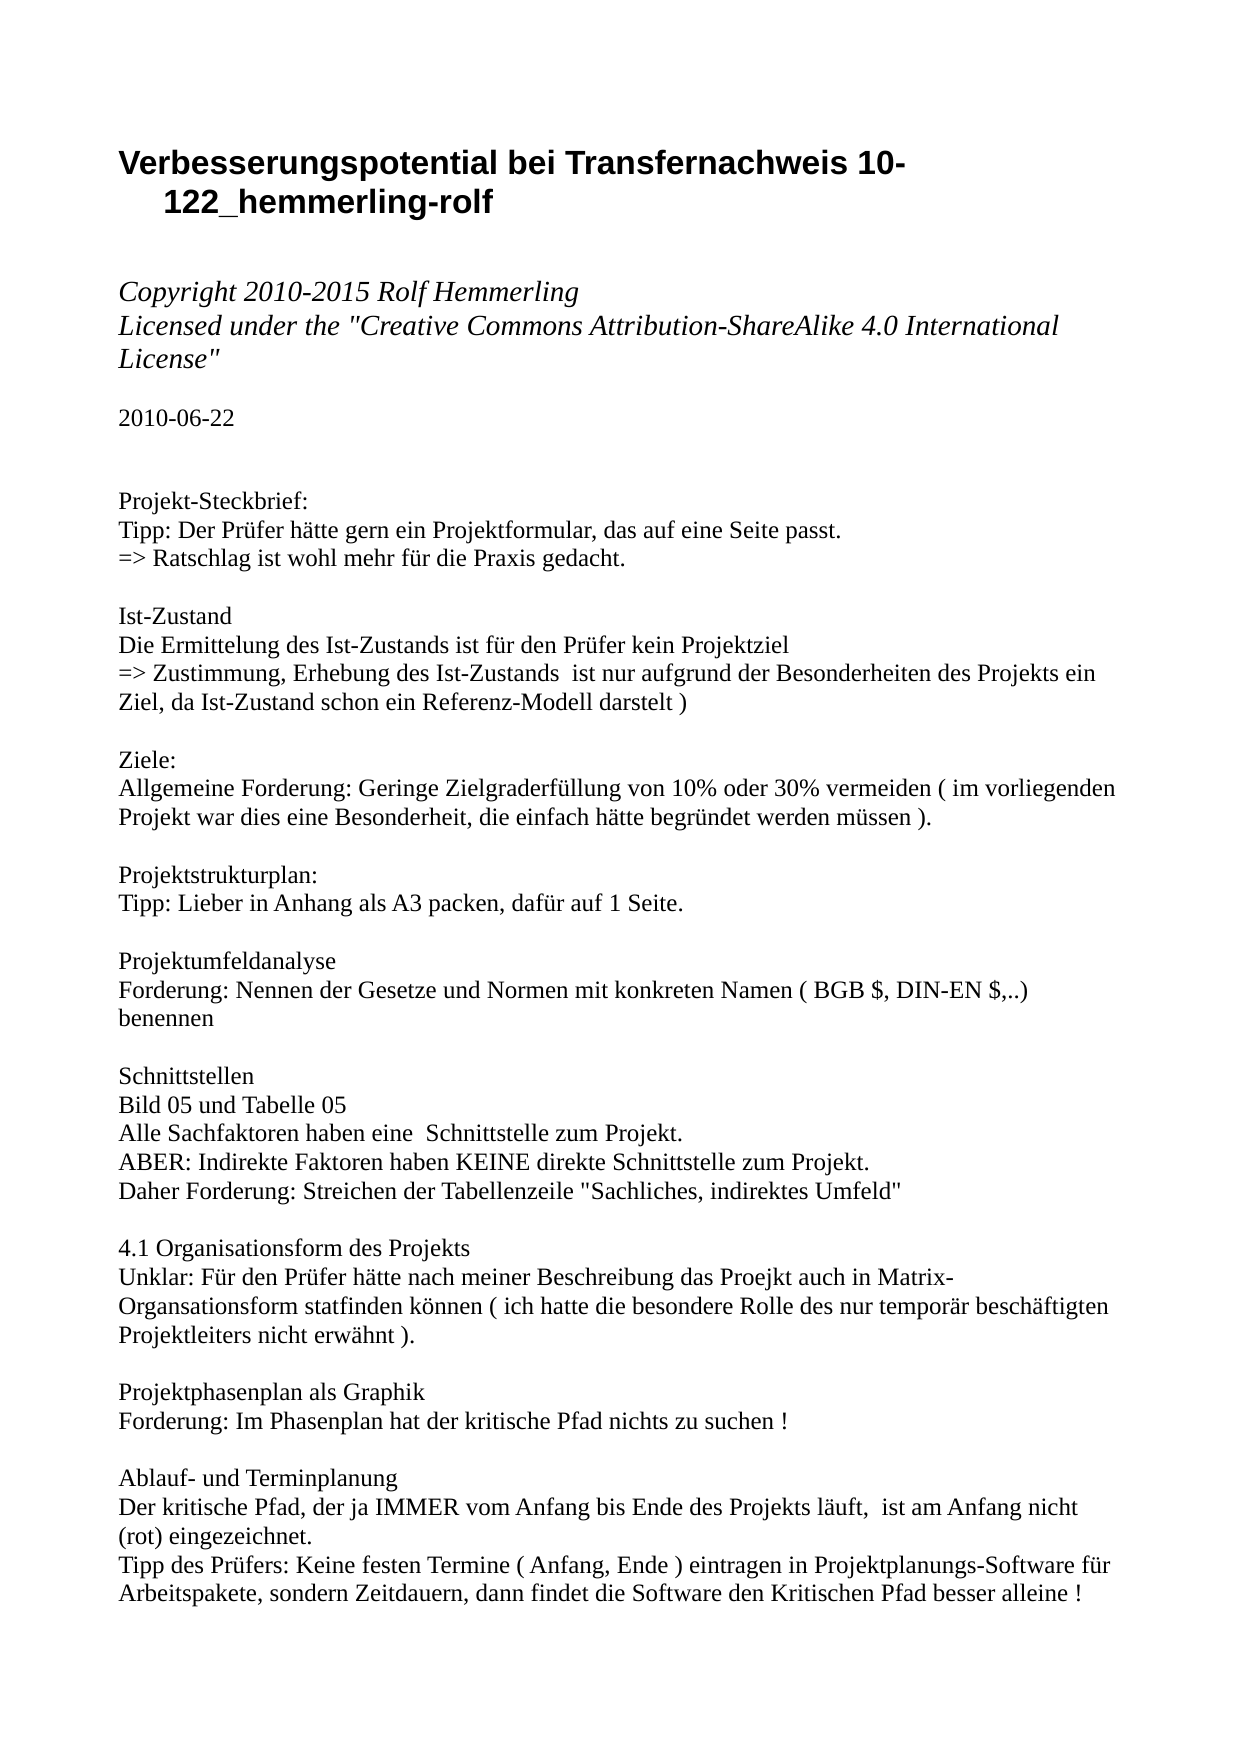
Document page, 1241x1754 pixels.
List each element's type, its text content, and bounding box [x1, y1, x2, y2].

text Projekt-Steckbrief: [118, 486, 1122, 515]
text Tipp: Lieber in Anhang als A3 packen, dafür auf 1 Seite. [118, 888, 1122, 917]
text => Zustimmung, Erhebung des Ist-Zustands ist nur aufgrund der Besonderheiten des Projekts ein Ziel, da Ist-Zustand schon ein Referenz-Modell darstelt ) [118, 658, 1122, 716]
text Daher Forderung: Streichen der Tabellenzeile "Sachliches, indirektes Umfeld" [118, 1176, 1122, 1205]
text Licensed under the "Creative Commons Attribution-ShareAlike 4.0 International License" [118, 308, 1122, 375]
text Ist-Zustand [118, 601, 1122, 630]
text Forderung: Im Phasenplan hat der kritische Pfad nichts zu suchen ! [118, 1406, 1122, 1435]
text Die Ermittelung des Ist-Zustands ist für den Prüfer kein Projektziel [118, 630, 1122, 658]
text Projektstrukturplan: [118, 860, 1122, 888]
text Alle Sachfaktoren haben eine Schnittstelle zum Projekt. [118, 1118, 1122, 1147]
text 2010-06-22 [118, 403, 1122, 432]
text Projektphasenplan als Graphik [118, 1377, 1122, 1406]
text 4.1 Organisationsform des Projekts [118, 1233, 1122, 1262]
text Allgemeine Forderung: Geringe Zielgraderfüllung von 10% oder 30% vermeiden ( im vorliegenden Projekt war dies eine Besonderheit, die einfach hätte begründet werden müssen ). [118, 773, 1122, 831]
text Ablauf- und Terminplanung [118, 1463, 1122, 1492]
text Forderung: Nennen der Gesetze und Normen mit konkreten Namen ( BGB $, DIN-EN $,..) benennen [118, 975, 1122, 1032]
text Unklar: Für den Prüfer hätte nach meiner Beschreibung das Proejkt auch in Matrix-Organsationsform statfinden können ( ich hatte die besondere Rolle des nur temporär beschäftigten Projektleiters nicht erwähnt ). [118, 1262, 1122, 1348]
text => Ratschlag ist wohl mehr für die Praxis gedacht. [118, 543, 1122, 572]
text Ziele: [118, 745, 1122, 773]
text Tipp des Prüfers: Keine festen Termine ( Anfang, Ende ) eintragen in Projektplanungs-Software für Arbeitspakete, sondern Zeitdauern, dann findet die Software den Kritischen Pfad besser alleine ! [118, 1550, 1122, 1607]
text Bild 05 und Tabelle 05 [118, 1090, 1122, 1118]
text Projektumfeldanalyse [118, 946, 1122, 975]
subtitle Verbesserungspotential bei Transfernachweis 10-122_hemmerling-rolf [118, 143, 1122, 220]
text Schnittstellen [118, 1061, 1122, 1090]
text Tipp: Der Prüfer hätte gern ein Projektformular, das auf eine Seite passt. [118, 515, 1122, 543]
text ABER: Indirekte Faktoren haben KEINE direkte Schnittstelle zum Projekt. [118, 1147, 1122, 1176]
text Der kritische Pfad, der ja IMMER vom Anfang bis Ende des Projekts läuft, ist am Anfang nicht (rot) eingezeichnet. [118, 1492, 1122, 1550]
text Copyright 2010-2015 Rolf Hemmerling [118, 274, 1122, 308]
